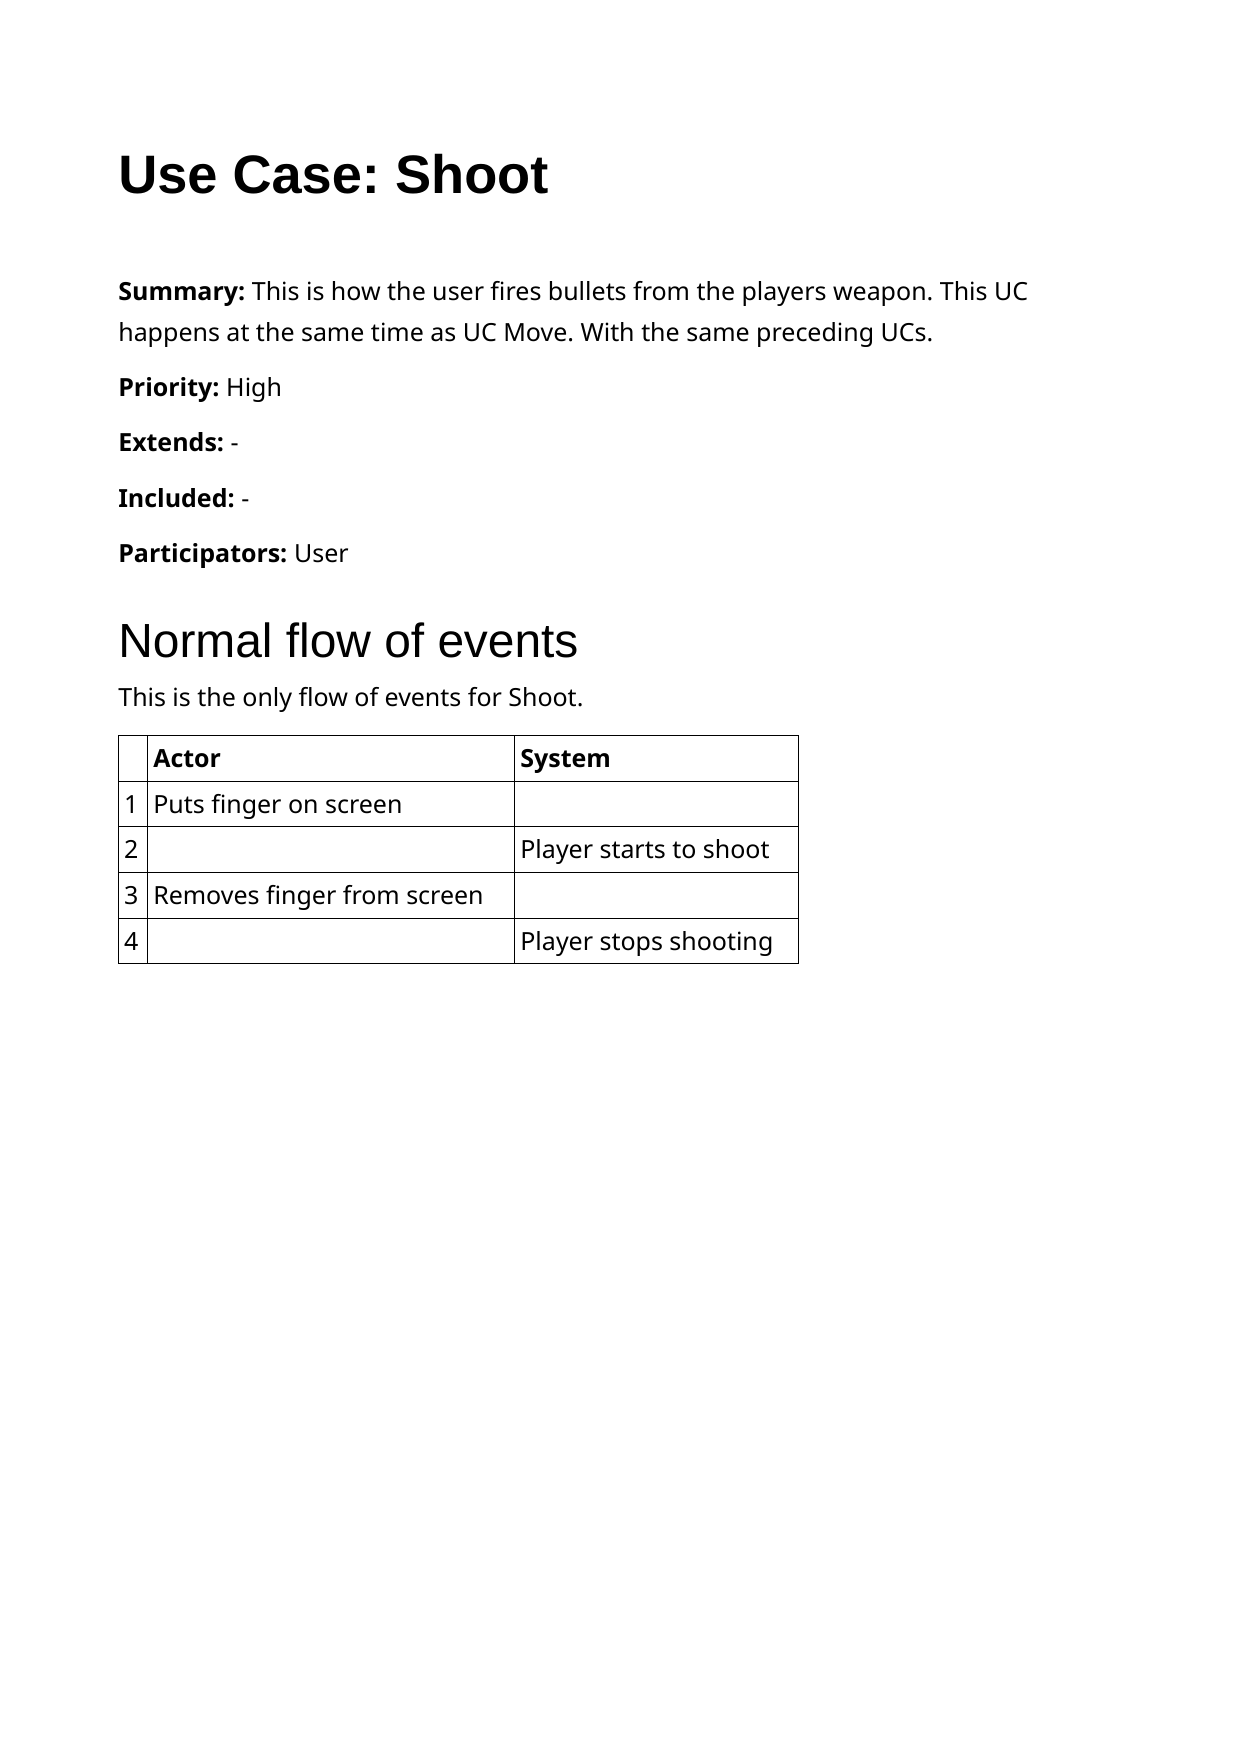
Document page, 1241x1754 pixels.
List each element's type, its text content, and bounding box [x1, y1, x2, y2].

table_cell [515, 873, 798, 918]
table_cell [148, 827, 514, 872]
table_cell 3 [119, 873, 147, 918]
text Included: - [118, 480, 1122, 514]
table_cell Player starts to shoot [515, 827, 798, 872]
table_header Actor [148, 736, 514, 781]
text Summary: This is how the user fires bullets from the players weapon. This UC happens at the same time as UC Move. With the same preceding UCs. [118, 273, 1122, 348]
subtitle Use Case: Shoot [118, 143, 1122, 205]
table_cell Puts finger on screen [148, 782, 514, 826]
table_cell 1 [119, 782, 147, 826]
text This is the only flow of events for Shoot. [118, 680, 1122, 714]
table_cell Removes finger from screen [148, 873, 514, 918]
subtitle Normal flow of events [118, 612, 1122, 667]
table_header [119, 736, 147, 781]
text Participators: User [118, 536, 1122, 570]
text Priority: High [118, 369, 1122, 404]
table_cell [148, 919, 514, 963]
table_cell [515, 782, 798, 826]
table_cell 4 [119, 919, 147, 963]
table_cell Player stops shooting [515, 919, 798, 963]
table_header System [515, 736, 798, 781]
text Extends: - [118, 425, 1122, 459]
table_cell 2 [119, 827, 147, 872]
